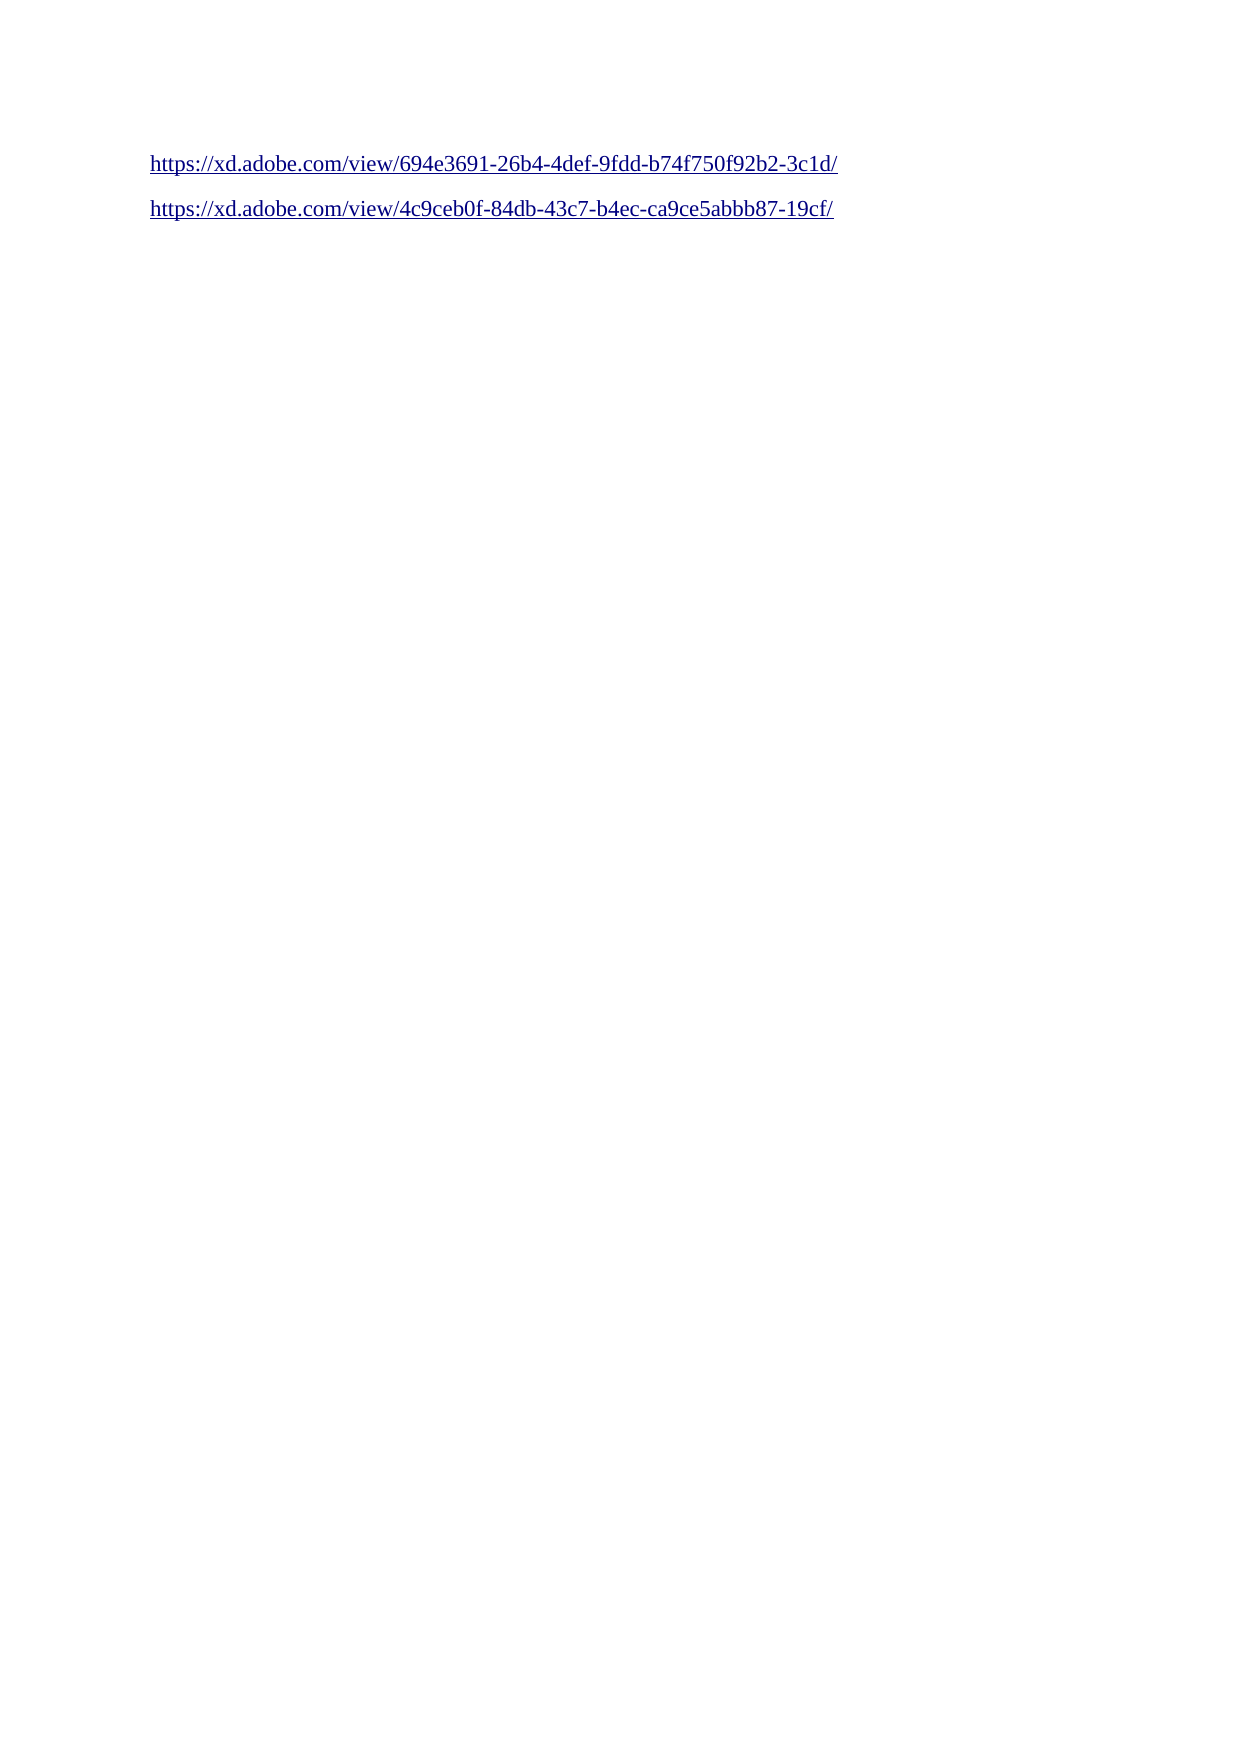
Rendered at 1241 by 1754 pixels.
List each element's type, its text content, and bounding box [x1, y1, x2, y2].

text https://xd.adobe.com/view/694e3691-26b4-4def-9fdd-b74f750f92b2-3c1d/ [150, 150, 1090, 176]
text https://xd.adobe.com/view/4c9ceb0f-84db-43c7-b4ec-ca9ce5abbb87-19cf/ [150, 195, 1090, 221]
